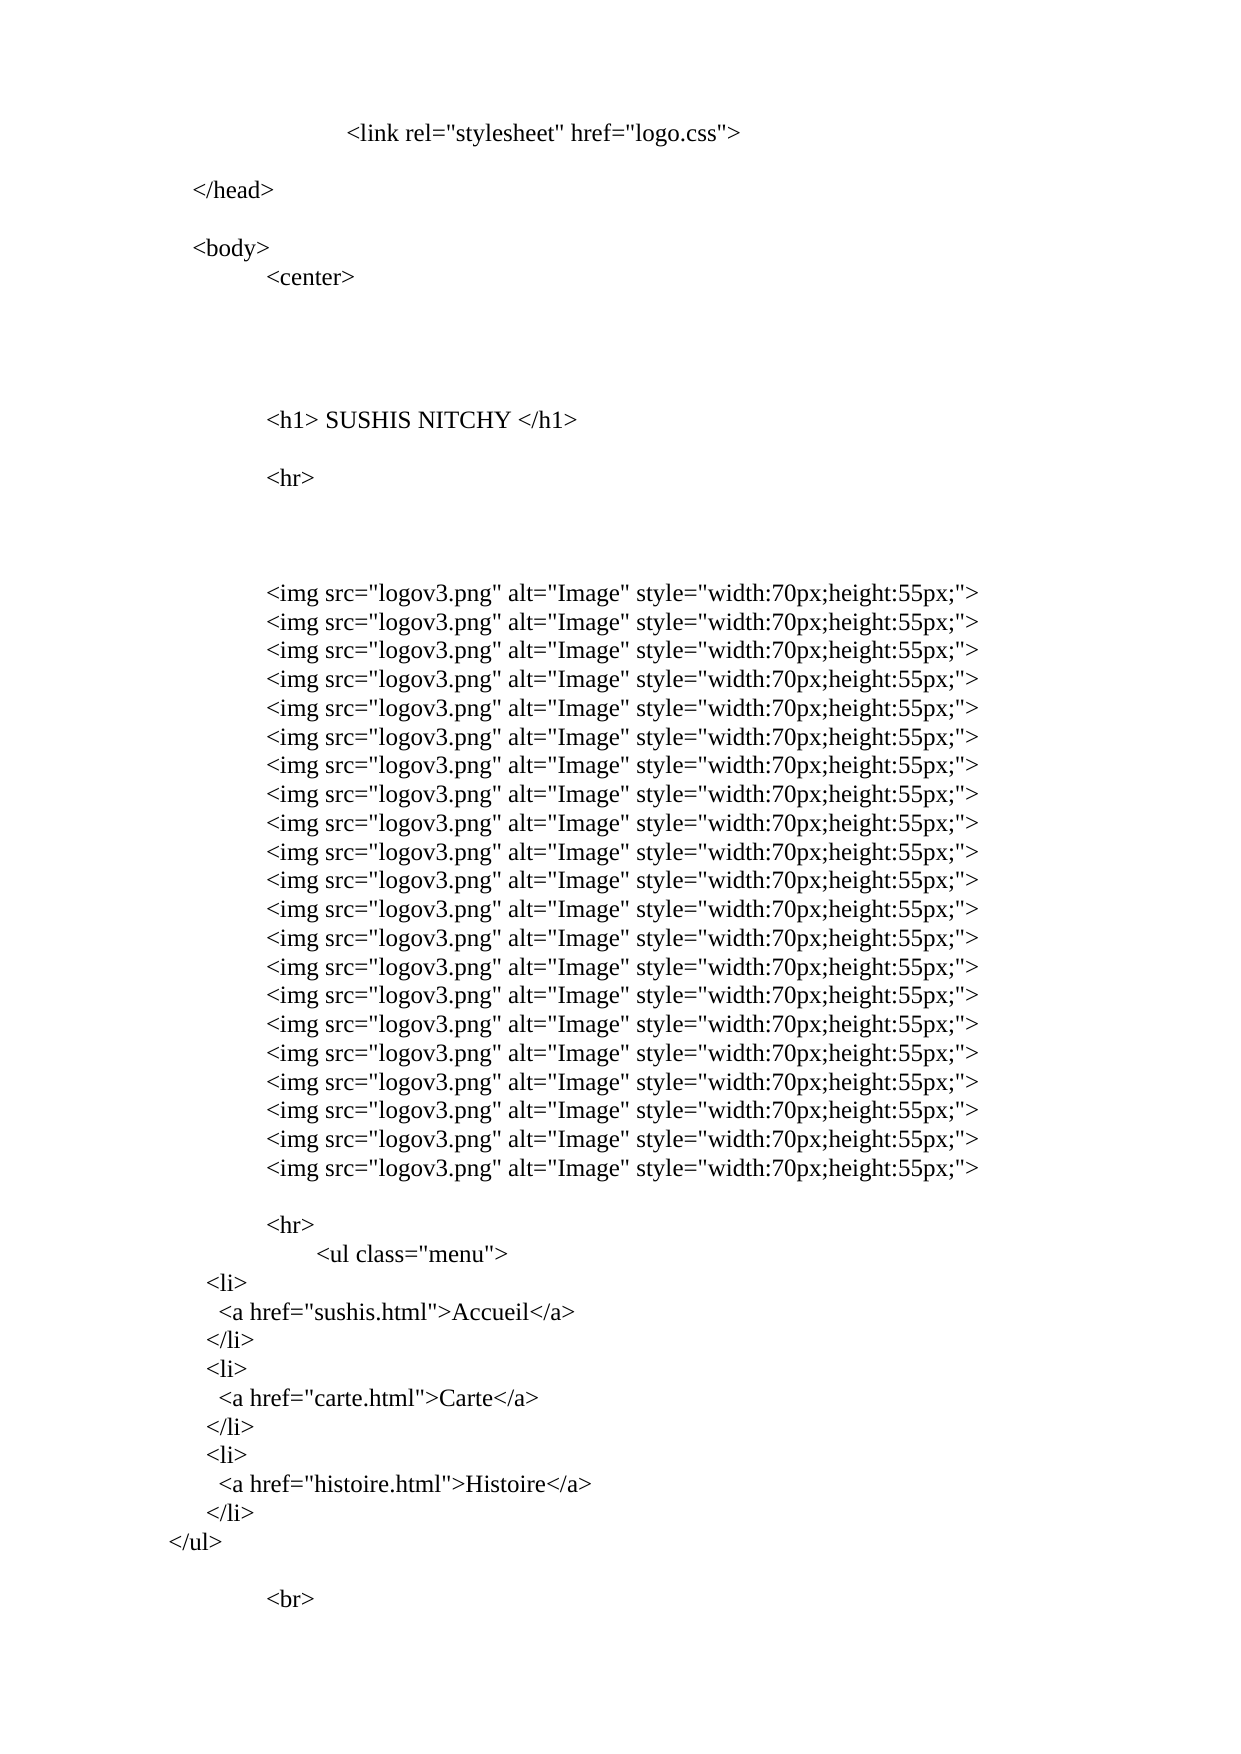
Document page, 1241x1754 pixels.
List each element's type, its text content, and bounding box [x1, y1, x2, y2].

text <img src="logov3.png" alt="Image" style="width:70px;height:55px;"> [118, 693, 1122, 722]
text <img src="logov3.png" alt="Image" style="width:70px;height:55px;"> [118, 779, 1122, 808]
text <img src="logov3.png" alt="Image" style="width:70px;height:55px;"> [118, 751, 1122, 779]
text <hr> [118, 1211, 1122, 1239]
text <ul class="menu"> [118, 1239, 1122, 1268]
text <a href="carte.html">Carte</a> [118, 1383, 1122, 1412]
text <img src="logov3.png" alt="Image" style="width:70px;height:55px;"> [118, 578, 1122, 607]
text </ul> [118, 1527, 1122, 1556]
text <li> [118, 1354, 1122, 1383]
text <img src="logov3.png" alt="Image" style="width:70px;height:55px;"> [118, 894, 1122, 923]
text <img src="logov3.png" alt="Image" style="width:70px;height:55px;"> [118, 1124, 1122, 1153]
text <img src="logov3.png" alt="Image" style="width:70px;height:55px;"> [118, 1009, 1122, 1038]
text </li> [118, 1412, 1122, 1441]
text <link rel="stylesheet" href="logo.css"> [118, 118, 1122, 147]
text <hr> [118, 463, 1122, 492]
text <a href="sushis.html">Accueil</a> [118, 1297, 1122, 1326]
text <center> [118, 262, 1122, 291]
text <br> [118, 1584, 1122, 1613]
text <li> [118, 1268, 1122, 1297]
text <img src="logov3.png" alt="Image" style="width:70px;height:55px;"> [118, 981, 1122, 1009]
text <img src="logov3.png" alt="Image" style="width:70px;height:55px;"> [118, 808, 1122, 837]
text <img src="logov3.png" alt="Image" style="width:70px;height:55px;"> [118, 923, 1122, 952]
text <img src="logov3.png" alt="Image" style="width:70px;height:55px;"> [118, 722, 1122, 751]
text <img src="logov3.png" alt="Image" style="width:70px;height:55px;"> [118, 1153, 1122, 1182]
text <body> [118, 233, 1122, 262]
text </li> [118, 1498, 1122, 1527]
text </head> [118, 176, 1122, 204]
text <img src="logov3.png" alt="Image" style="width:70px;height:55px;"> [118, 664, 1122, 693]
text <h1> SUSHIS NITCHY </h1> [118, 406, 1122, 434]
text <img src="logov3.png" alt="Image" style="width:70px;height:55px;"> [118, 1096, 1122, 1124]
text <img src="logov3.png" alt="Image" style="width:70px;height:55px;"> [118, 636, 1122, 664]
text <img src="logov3.png" alt="Image" style="width:70px;height:55px;"> [118, 1038, 1122, 1067]
text <img src="logov3.png" alt="Image" style="width:70px;height:55px;"> [118, 607, 1122, 636]
text <img src="logov3.png" alt="Image" style="width:70px;height:55px;"> [118, 837, 1122, 866]
text <img src="logov3.png" alt="Image" style="width:70px;height:55px;"> [118, 866, 1122, 894]
text <img src="logov3.png" alt="Image" style="width:70px;height:55px;"> [118, 1067, 1122, 1096]
text <li> [118, 1441, 1122, 1469]
text <a href="histoire.html">Histoire</a> [118, 1469, 1122, 1498]
text </li> [118, 1326, 1122, 1354]
text <img src="logov3.png" alt="Image" style="width:70px;height:55px;"> [118, 952, 1122, 981]
